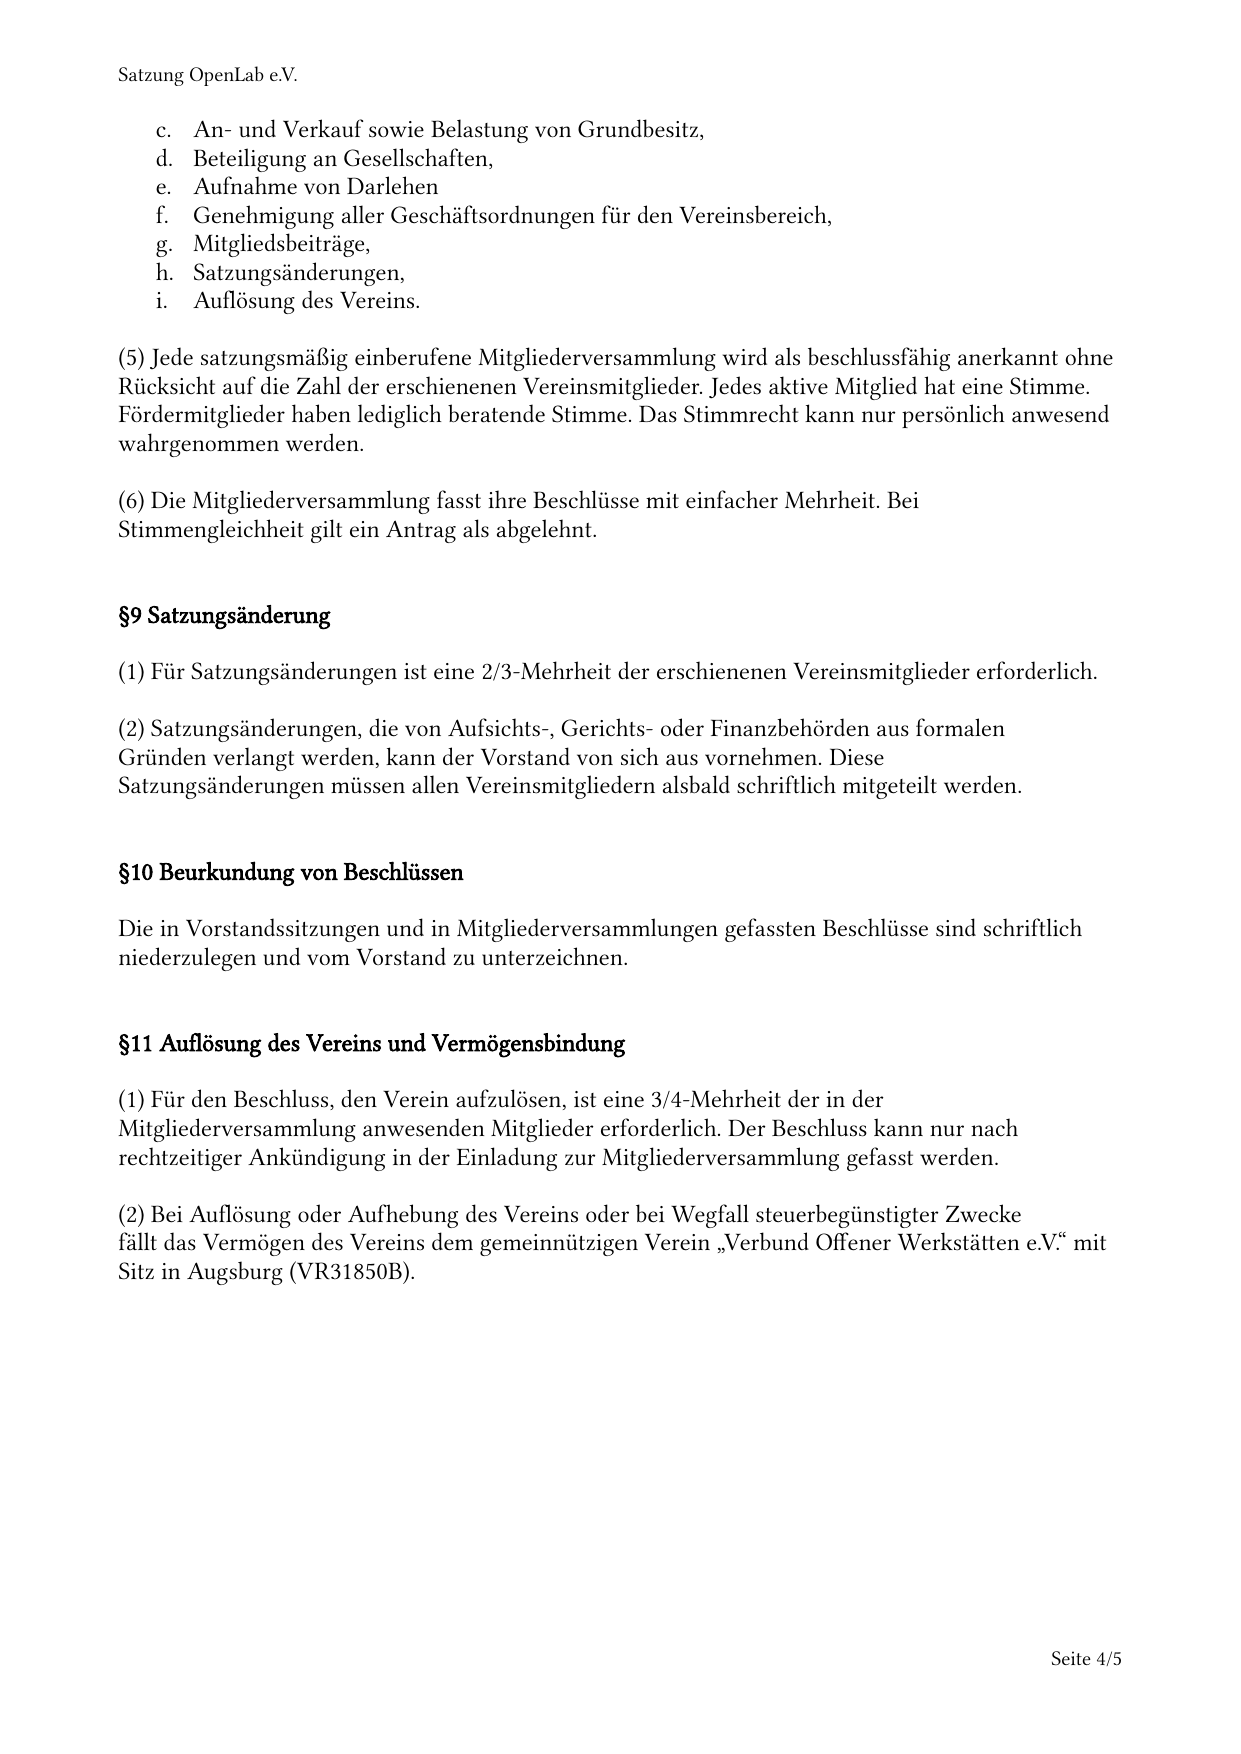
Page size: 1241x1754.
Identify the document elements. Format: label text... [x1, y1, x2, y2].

text fällt das Vermögen des Vereins dem gemeinnützigen Verein „Verbund Offener Werkstätten e.V.“ mit Sitz in Augsburg (VR31850B). [118, 1228, 1122, 1285]
list Aufnahme von Darlehen [156, 172, 1122, 201]
text (2) Satzungsänderungen, die von Aufsichts-, Gerichts- oder Finanzbehörden aus formalen [118, 714, 1122, 743]
text Satzungsänderungen müssen allen Vereinsmitgliedern alsbald schriftlich mitgeteilt werden. [118, 772, 1122, 800]
text (1) Für den Beschluss, den Verein aufzulösen, ist eine 3/4-Mehrheit der in der [118, 1086, 1122, 1114]
text Mitgliederversammlung anwesenden Mitglieder erforderlich. Der Beschluss kann nur nach [118, 1114, 1122, 1143]
list Auflösung des Vereins. [156, 286, 1122, 315]
list Genehmigung aller Geschäftsordnungen für den Vereinsbereich, [156, 201, 1122, 229]
text §9 Satzungsänderung [118, 600, 1122, 629]
list Mitgliedsbeiträge, [156, 229, 1122, 258]
text §11 Auflösung des Vereins und Vermögensbindung [118, 1028, 1122, 1057]
text rechtzeitiger Ankündigung in der Einladung zur Mitgliederversammlung gefasst werden. [118, 1143, 1122, 1171]
text Stimmengleichheit gilt ein Antrag als abgelehnt. [118, 515, 1122, 543]
text (1) Für Satzungsänderungen ist eine 2/3-Mehrheit der erschienenen Vereinsmitglieder erforderlich. [118, 657, 1122, 686]
list An- und Verkauf sowie Belastung von Grundbesitz, [156, 115, 1122, 144]
text (6) Die Mitgliederversammlung fasst ihre Beschlüsse mit einfacher Mehrheit. Bei [118, 486, 1122, 515]
text (5) Jede satzungsmäßig einberufene Mitgliederversammlung wird als beschlussfähig anerkannt ohne Rücksicht auf die Zahl der erschienenen Vereinsmitglieder. Jedes aktive Mitglied hat eine Stimme. Fördermitglieder haben lediglich beratende Stimme. Das Stimmrecht kann nur persönlich anwesend wahrgenommen werden. [118, 343, 1122, 458]
text Die in Vorstandssitzungen und in Mitgliederversammlungen gefassten Beschlüsse sind schriftlich niederzulegen und vom Vorstand zu unterzeichnen. [118, 914, 1122, 971]
list Beteiligung an Gesellschaften, [156, 144, 1122, 172]
text Gründen verlangt werden, kann der Vorstand von sich aus vornehmen. Diese [118, 743, 1122, 772]
text §10 Beurkundung von Beschlüssen [118, 857, 1122, 886]
list Satzungsänderungen, [156, 258, 1122, 286]
text (2) Bei Auflösung oder Aufhebung des Vereins oder bei Wegfall steuerbegünstigter Zwecke [118, 1200, 1122, 1228]
